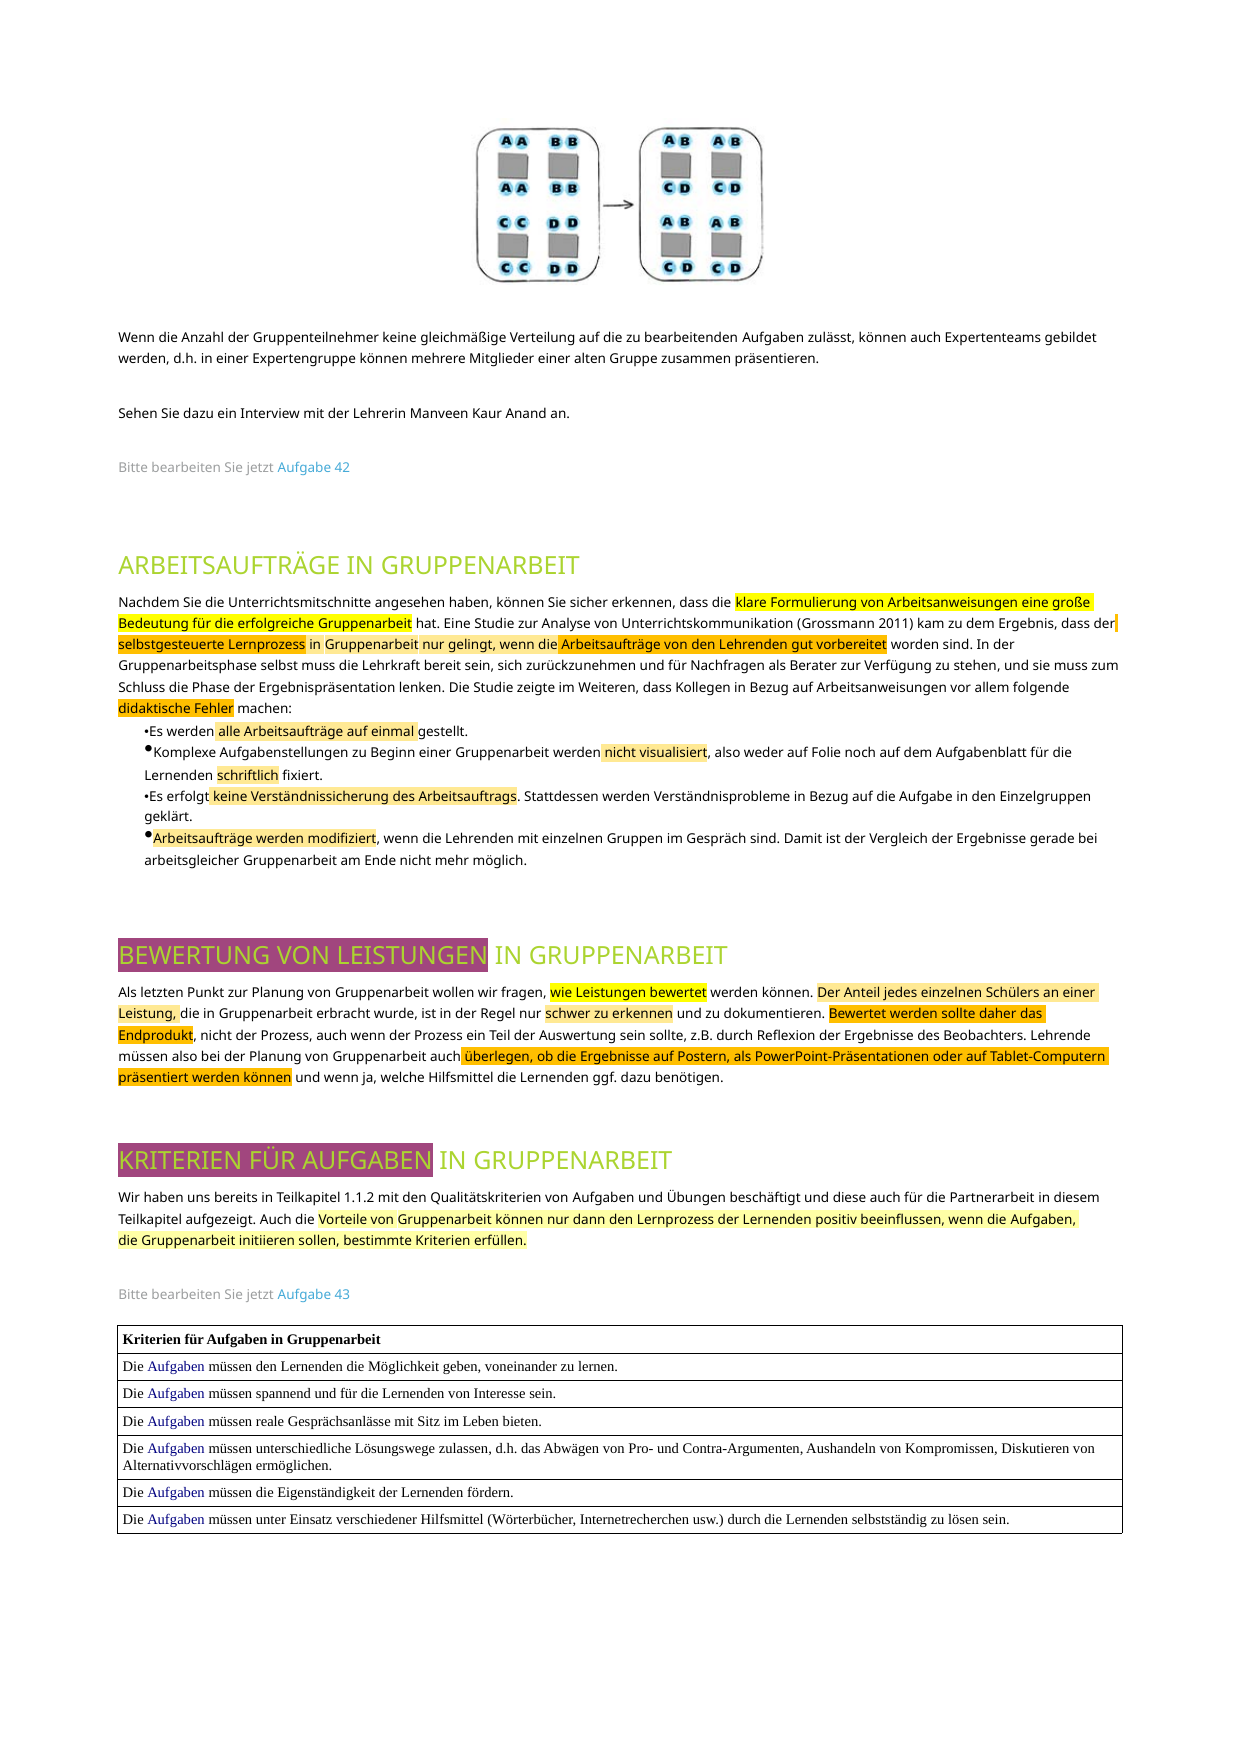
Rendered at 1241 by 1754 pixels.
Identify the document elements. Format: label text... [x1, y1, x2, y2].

text Als letzten Punkt zur Planung von Gruppenarbeit wollen wir fragen, wie Leistungen bewertet werden können. Der Anteil jedes einzelnen Schülers an einer Leistung, die in Gruppenarbeit erbracht wurde, ist in der Regel nur schwer zu erkennen und zu dokumentieren. Bewertet werden sollte daher das Endprodukt, nicht der Prozess, auch wenn der Prozess ein Teil der Auswertung sein sollte, z.B. durch Reflexion der Ergebnisse des Beobachters. Lehrende müssen also bei der Planung von Gruppenarbeit auch überlegen, ob die Ergebnisse auf Postern, als PowerPoint-Präsentationen oder auf Tablet-Computern präsentiert werden können und wenn ja, welche Hilfsmittel die Lernenden ggf. dazu benötigen. [118, 983, 1122, 1086]
table_header Kriterien für Aufgaben in Gruppenarbeit [118, 1326, 1122, 1353]
subtitle BEWERTUNG VON LEISTUNGEN IN GRUPPENARBEIT [118, 938, 1122, 972]
list Komplexe Aufgabenstellungen zu Beginn einer Gruppenarbeit werden nicht visualisiert, also weder auf Folie noch auf dem Aufgabenblatt für die Lernenden schriftlich fixiert. [118, 741, 1122, 784]
list Es erfolgt keine Verständnissicherung des Arbeitsauftrags. Stattdessen werden Verständnisprobleme in Bezug auf die Aufgabe in den Einzelgruppen geklärt. [118, 784, 1122, 826]
picture [463, 118, 777, 291]
text Bitte bearbeiten Sie jetzt Aufgabe 42 [118, 458, 1122, 476]
table_cell Die Aufgaben müssen reale Gesprächsanlässe mit Sitz im Leben bieten. [118, 1408, 1122, 1434]
table_cell Die Aufgaben müssen die Eigenständigkeit der Lernenden fördern. [118, 1480, 1122, 1506]
table_cell Die Aufgaben müssen den Lernenden die Möglichkeit geben, voneinander zu lernen. [118, 1354, 1122, 1380]
text Bitte bearbeiten Sie jetzt Aufgabe 43 [118, 1285, 1122, 1303]
list Es werden alle Arbeitsaufträge auf einmal gestellt. [118, 720, 1122, 741]
text Wir haben uns bereits in Teilkapitel 1.1.2 mit den Qualitätskriterien von Aufgaben und Übungen beschäftigt und diese auch für die Partnerarbeit in diesem Teilkapitel aufgezeigt. Auch die Vorteile von Gruppenarbeit können nur dann den Lernprozess der Lernenden positiv beeinflussen, wenn die Aufgaben, die Gruppenarbeit initiieren sollen, bestimmte Kriterien erfüllen. [118, 1188, 1122, 1249]
subtitle ARBEITSAUFTRÄGE IN GRUPPENARBEIT [118, 547, 1122, 581]
list Arbeitsaufträge werden modifiziert, wenn die Lehrenden mit einzelnen Gruppen im Gespräch sind. Damit ist der Vergleich der Ergebnisse gerade bei arbeitsgleicher Gruppenarbeit am Ende nicht mehr möglich. [118, 826, 1122, 869]
table_cell Die Aufgaben müssen spannend und für die Lernenden von Interesse sein. [118, 1381, 1122, 1407]
text Wenn die Anzahl der Gruppenteilnehmer keine gleichmäßige Verteilung auf die zu bearbeitenden Aufgaben zulässt, können auch Expertenteams gebildet werden, d.h. in einer Expertengruppe können mehrere Mitglieder einer alten Gruppe zusammen präsentieren. [118, 328, 1122, 368]
text Nachdem Sie die Unterrichtsmitschnitte angesehen haben, können Sie sicher erkennen, dass die klare Formulierung von Arbeitsanweisungen eine große Bedeutung für die erfolgreiche Gruppenarbeit hat. Eine Studie zur Analyse von Unterrichtskommunikation (Grossmann 2011) kam zu dem Ergebnis, dass der selbstgesteuerte Lernprozess in Gruppenarbeit nur gelingt, wenn die Arbeitsaufträge von den Lehrenden gut vorbereitet worden sind. In der Gruppenarbeitsphase selbst muss die Lehrkraft bereit sein, sich zurückzunehmen und für Nachfragen als Berater zur Verfügung zu stehen, und sie muss zum Schluss die Phase der Ergebnispräsentation lenken. Die Studie zeigte im Weiteren, dass Kollegen in Bezug auf Arbeitsanweisungen vor allem folgende didaktische Fehler machen: [118, 593, 1122, 717]
table_cell Die Aufgaben müssen unterschiedliche Lösungswege zulassen, d.h. das Abwägen von Pro- und Contra-Argumenten, Aushandeln von Kompromissen, Diskutieren von Alternativvorschlägen ermöglichen. [118, 1436, 1122, 1478]
text Sehen Sie dazu ein Interview mit der Lehrerin Manveen Kaur Anand an. [118, 404, 1122, 422]
table_cell Die Aufgaben müssen unter Einsatz verschiedener Hilfsmittel (Wörterbücher, Internetrecherchen usw.) durch die Lernenden selbstständig zu lösen sein. [118, 1507, 1122, 1533]
subtitle KRITERIEN FÜR AUFGABEN IN GRUPPENARBEIT [118, 1143, 1122, 1177]
